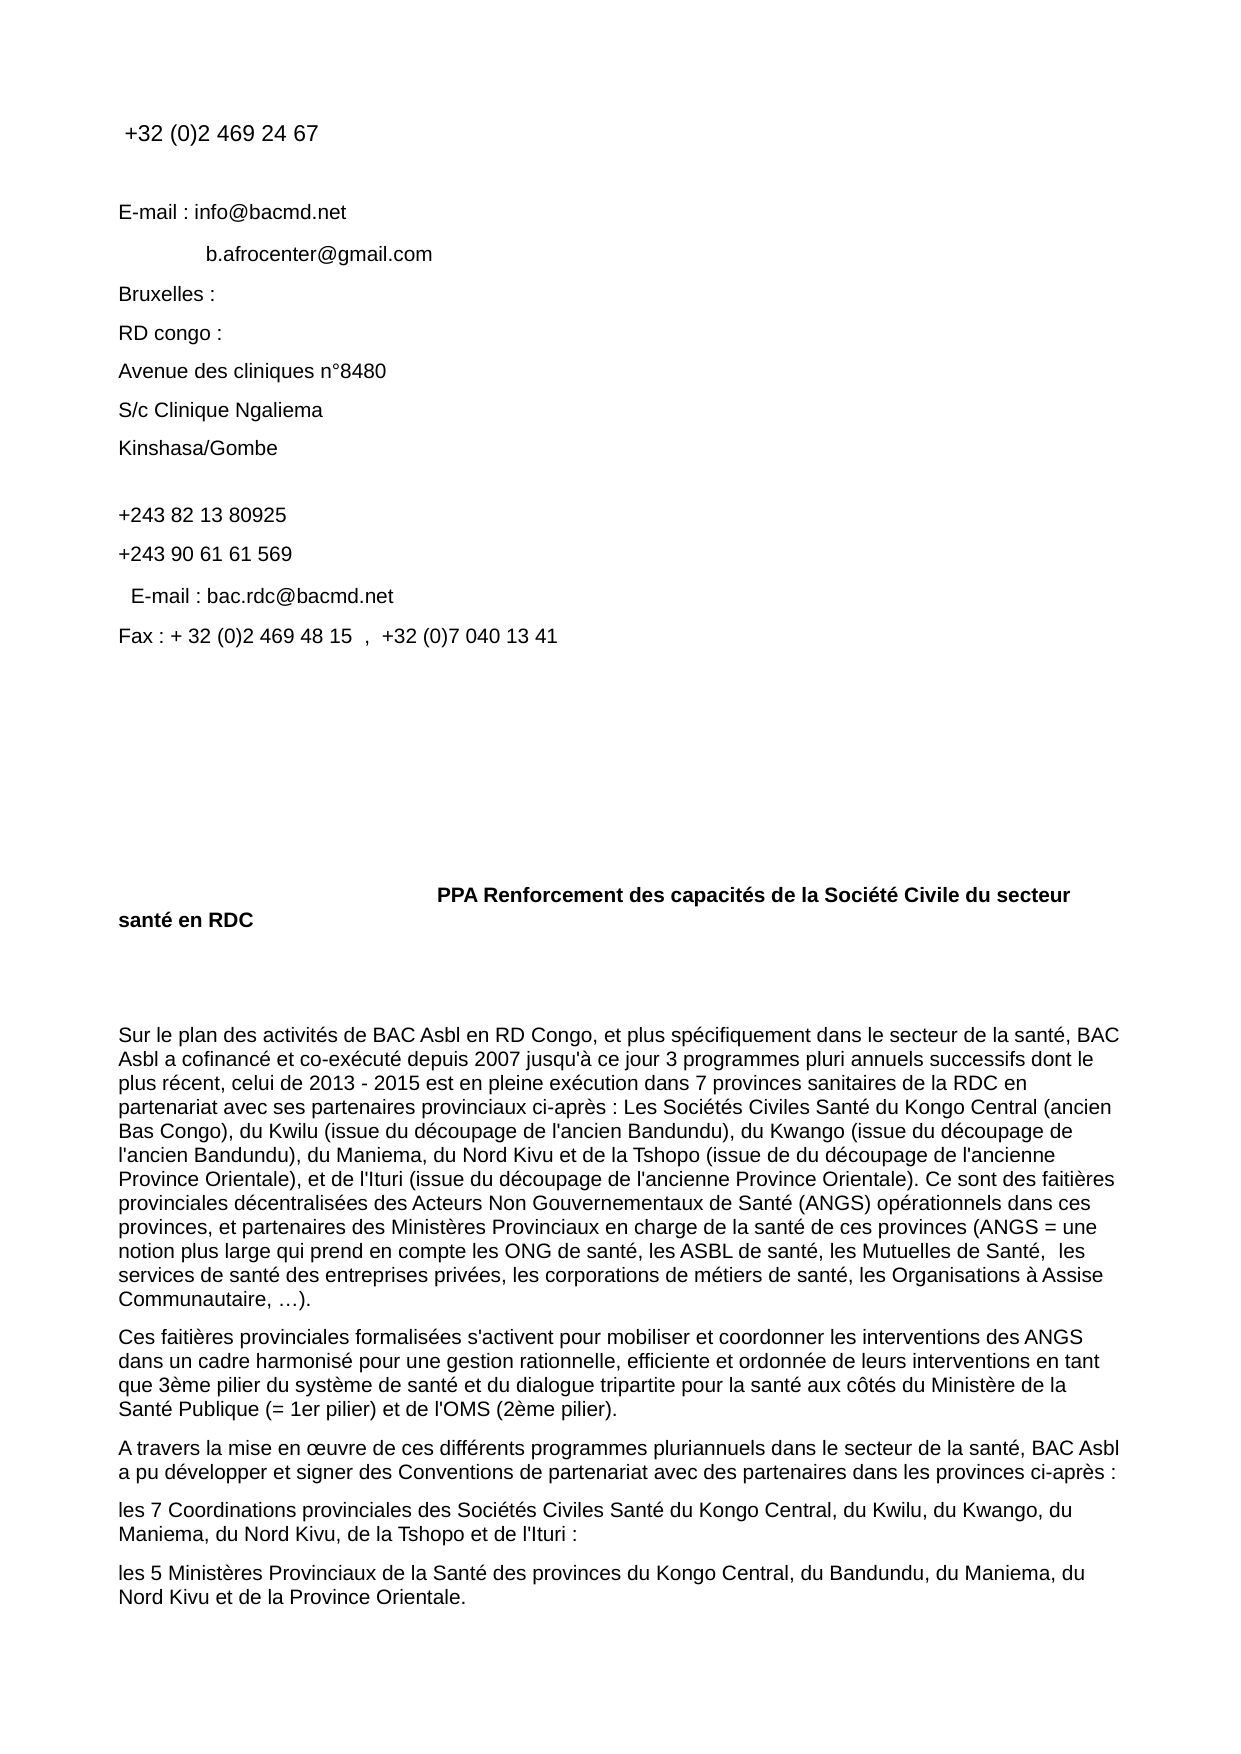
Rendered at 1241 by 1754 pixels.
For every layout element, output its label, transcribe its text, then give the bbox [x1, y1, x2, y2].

text les 7 Coordinations provinciales des Sociétés Civiles Santé du Kongo Central, du Kwilu, du Kwango, du Maniema, du Nord Kivu, de la Tshopo et de l'Ituri : [118, 1498, 1122, 1546]
text Fax : + 32 (0)2 469 48 15 , +32 (0)7 040 13 41 [118, 624, 1122, 648]
text +32 (0)2 469 24 67 [118, 118, 1122, 147]
text E-mail : bac.rdc@bacmd.net [118, 580, 1122, 609]
text Sur le plan des activités de BAC Asbl en RD Congo, et plus spécifiquement dans le secteur de la santé, BAC Asbl a cofinancé et co-exécuté depuis 2007 jusqu'à ce jour 3 programmes pluri annuels successifs dont le plus récent, celui de 2013 - 2015 est en pleine exécution dans 7 provinces sanitaires de la RDC en partenariat avec ses partenaires provinciaux ci-après : Les Sociétés Civiles Santé du Kongo Central (ancien Bas Congo), du Kwilu (issue du découpage de l'ancien Bandundu), du Kwango (issue du découpage de l'ancien Bandundu), du Maniema, du Nord Kivu et de la Tshopo (issue de du découpage de l'ancienne Province Orientale), et de l'Ituri (issue du découpage de l'ancienne Province Orientale). Ce sont des faitières provinciales décentralisées des Acteurs Non Gouvernementaux de Santé (ANGS) opérationnels dans ces provinces, et partenaires des Ministères Provinciaux en charge de la santé de ces provinces (ANGS = une notion plus large qui prend en compte les ONG de santé, les ASBL de santé, les Mutuelles de Santé, les services de santé des entreprises privées, les corporations de métiers de santé, les Organisations à Assise Communautaire, …). [118, 1023, 1122, 1311]
text Avenue des cliniques n°8480 [118, 359, 1122, 383]
text E-mail : info@bacmd.net [118, 200, 1122, 224]
text Kinshasa/Gombe [118, 436, 1122, 460]
text b.afrocenter@gmail.com [118, 238, 1122, 267]
text +243 90 61 61 569 [118, 542, 1122, 566]
text A travers la mise en œuvre de ces différents programmes pluriannuels dans le secteur de la santé, BAC Asbl a pu développer et signer des Conventions de partenariat avec des partenaires dans les provinces ci-après : [118, 1436, 1122, 1483]
text les 5 Ministères Provinciaux de la Santé des provinces du Kongo Central, du Bandundu, du Maniema, du Nord Kivu et de la Province Orientale. [118, 1561, 1122, 1608]
text Ces faitières provinciales formalisées s'activent pour mobiliser et coordonner les interventions des ANGS dans un cadre harmonisé pour une gestion rationnelle, efficiente et ordonnée de leurs interventions en tant que 3ème pilier du système de santé et du dialogue tripartite pour la santé aux côtés du Ministère de la Santé Publique (= 1er pilier) et de l'OMS (2ème pilier). [118, 1325, 1122, 1421]
text PPA Renforcement des capacités de la Société Civile du secteur santé en RDC [118, 879, 1122, 931]
text S/c Clinique Ngaliema [118, 397, 1122, 421]
text +243 82 13 80925 [118, 503, 1122, 527]
text Bruxelles : [118, 282, 1122, 306]
text RD congo : [118, 320, 1122, 344]
